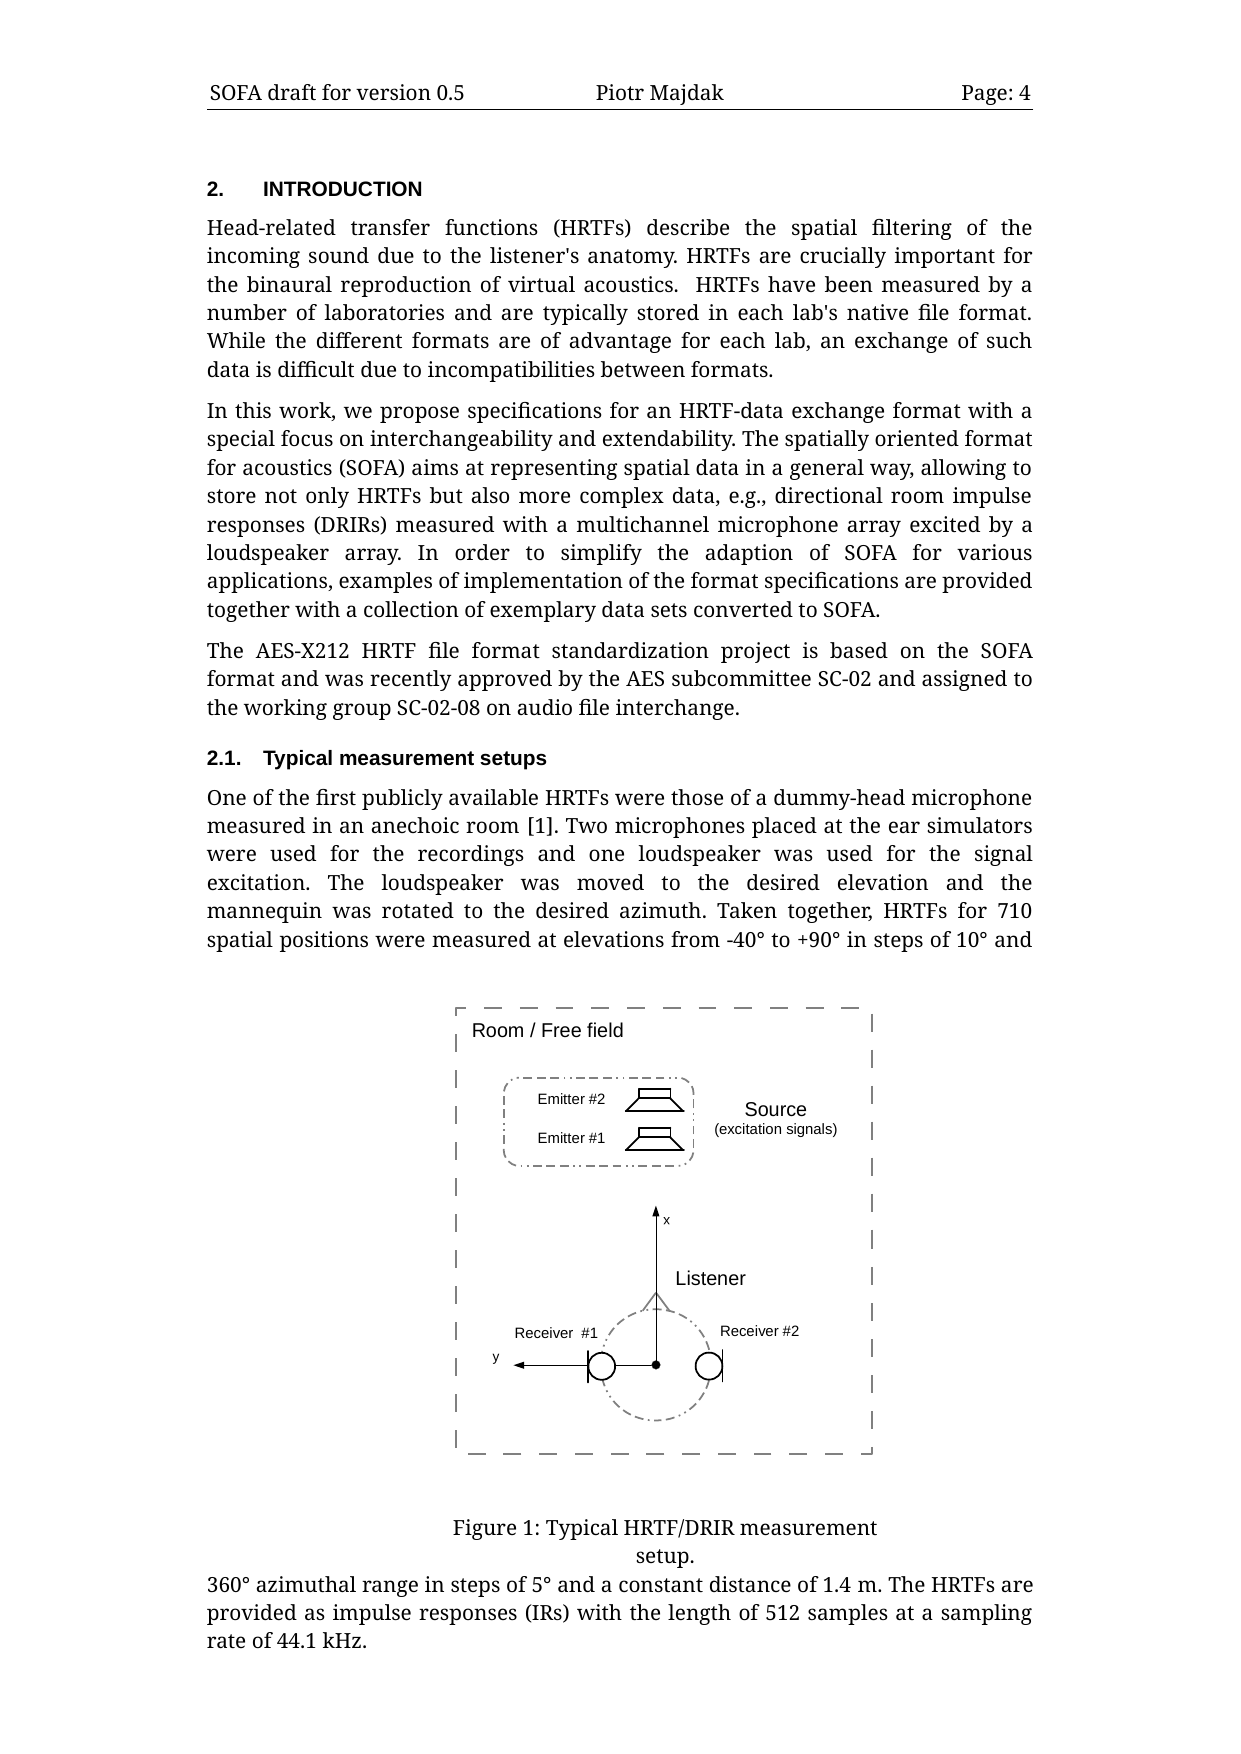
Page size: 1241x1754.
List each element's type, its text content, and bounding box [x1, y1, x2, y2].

text In this work, we propose specifications for an HRTF-data exchange format with a special focus on interchangeability and extendability. The spatially oriented format for acoustics (SOFA) aims at representing spatial data in a general way, allowing to store not only HRTFs but also more complex data, e.g., directional room impulse responses (DRIRs) measured with a multichannel microphone array excited by a loudspeaker array. In order to simplify the adaption of SOFA for various applications, examples of implementation of the format specifications are provided together with a collection of exemplary data sets converted to SOFA. [207, 396, 1033, 623]
subtitle Typical measurement setups [207, 746, 1033, 770]
subtitle Introduction [207, 176, 1033, 200]
text One of the first publicly available HRTFs were those of a dummy-head microphone measured in an anechoic room [1]⁠. Two microphones placed at the ear simulators were used for the recordings and one loudspeaker was used for the signal excitation. The loudspeaker was moved to the desired elevation and the mannequin was rotated to the desired azimuth. Taken together, HRTFs for 710 spatial positions were measured at elevations from -40° to +90° in steps of 10° and 360° azimuthal range in steps of 5° and a constant distance of 1.4 m. The HRTFs are provided as impulse responses (IRs) with the length of 512 samples at a sampling rate of 44.1 kHz. [207, 783, 1033, 1655]
text Head-related transfer functions (HRTFs) describe the spatial filtering of the incoming sound due to the listener's anatomy. HRTFs are crucially important for the binaural reproduction of virtual acoustics. HRTFs have been measured by a number of laboratories and are typically stored in each lab's native file format. While the different formats are of advantage for each lab, an exchange of such data is difficult due to incompatibilities between formats. [207, 213, 1033, 383]
text The AES-X212 HRTF file format standardization project is based on the SOFA format and was recently approved by the AES subcommittee SC-02 and assigned to the working group SC-02-08 on audio file interchange. [207, 636, 1033, 721]
text Figure 1: Typical HRTF/DRIR measurement setup. [429, 1020, 901, 1570]
